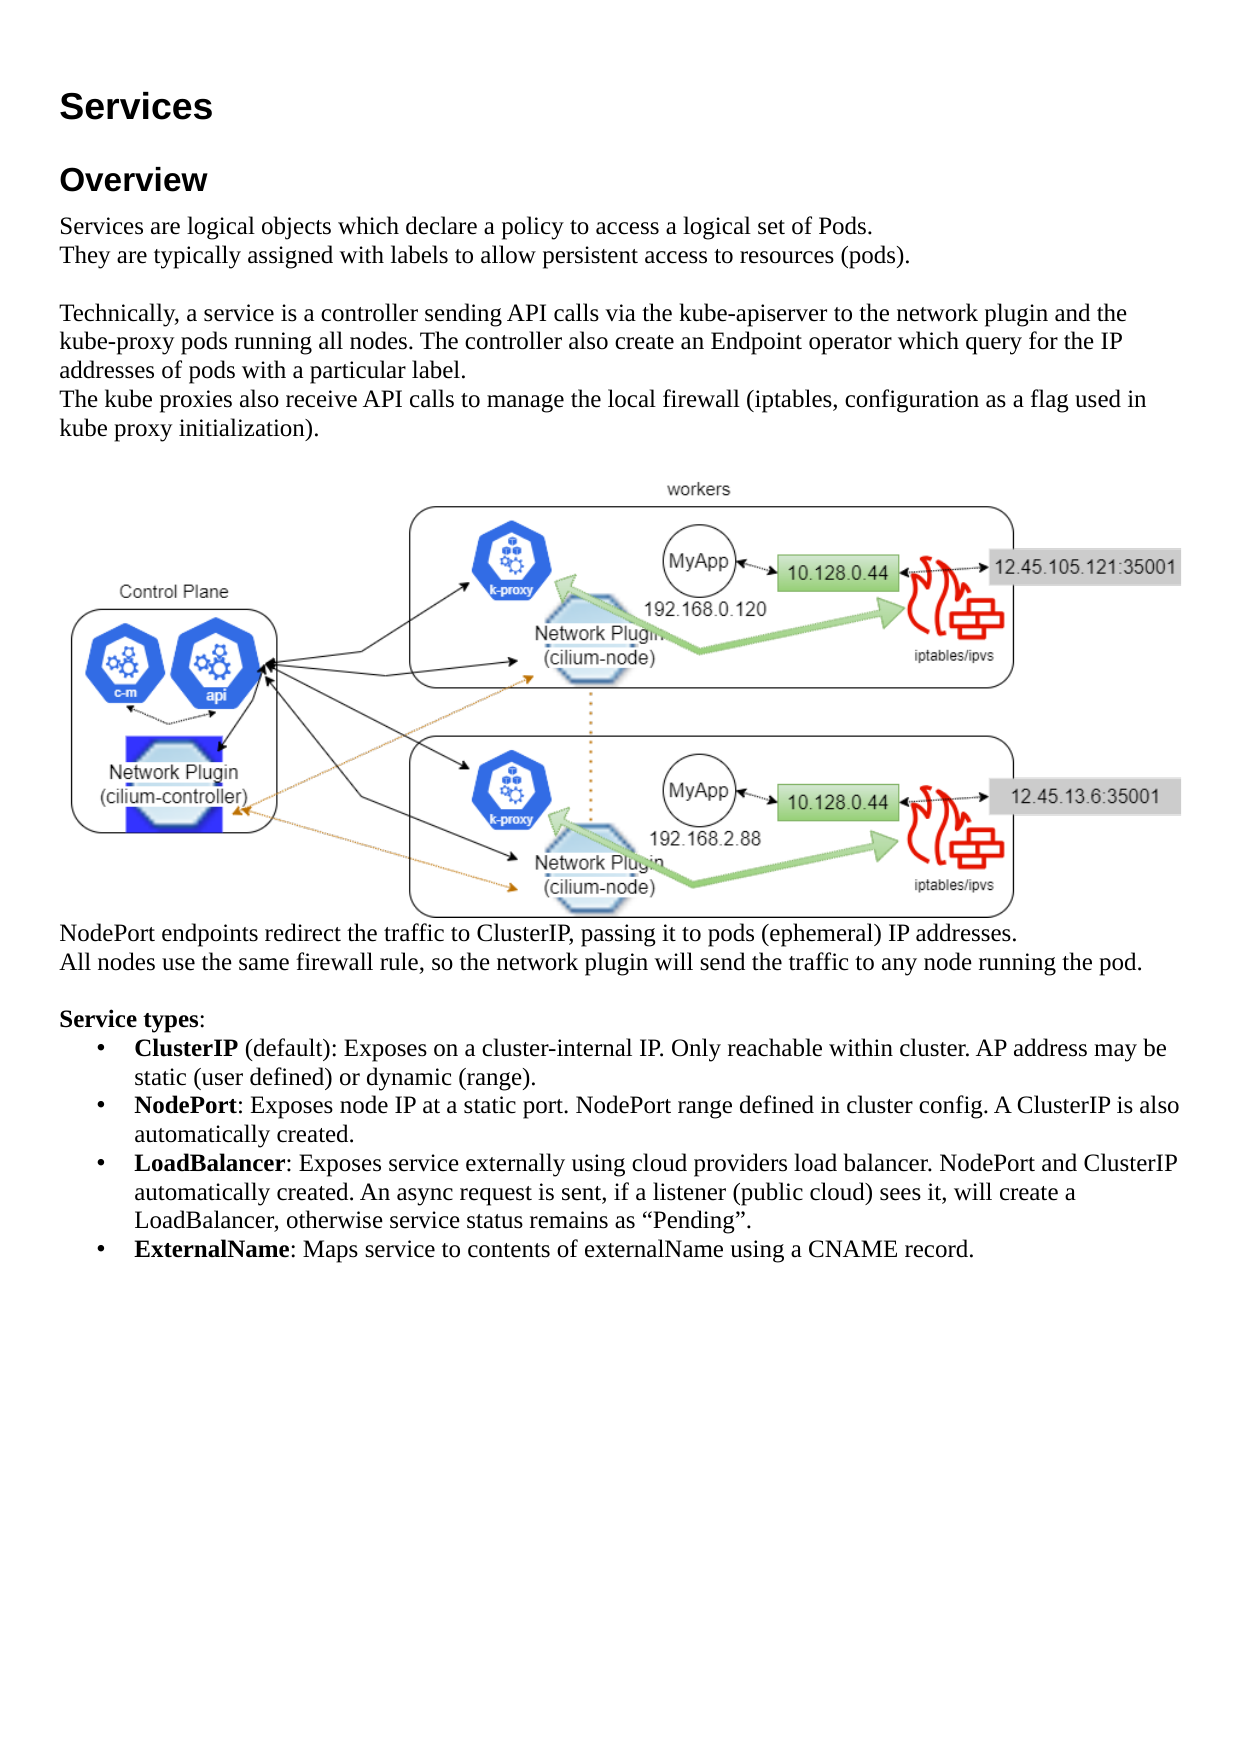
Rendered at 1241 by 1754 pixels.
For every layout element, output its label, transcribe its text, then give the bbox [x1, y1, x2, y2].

list ExternalName: Maps service to contents of externalName using a CNAME record. [97, 1234, 1181, 1263]
text NodePort endpoints redirect the traffic to ClusterIP, passing it to pods (ephemeral) IP addresses. All nodes use the same firewall rule, so the network plugin will send the traffic to any node running the pod. [59, 918, 1181, 975]
list NodePort: Exposes node IP at a static port. NodePort range defined in cluster config. A ClusterIP is also automatically created. [97, 1090, 1181, 1148]
text Service types: [59, 1004, 1181, 1033]
list LoadBalancer: Exposes service externally using cloud providers load balancer. NodePort and ClusterIP automatically created. An async request is sent, if a listener (public cloud) sees it, will create a LoadBalancer, otherwise service status remains as “Pending”. [97, 1148, 1181, 1234]
subtitle Services [59, 84, 1181, 127]
text Services are logical objects which declare a policy to access a logical set of Pods. [59, 211, 1181, 240]
subtitle Overview [59, 161, 1181, 199]
list ClusterIP (default): Exposes on a cluster-internal IP. Only reachable within cluster. AP address may be static (user defined) or dynamic (range). [97, 1033, 1181, 1090]
text Technically, a service is a controller sending API calls via the kube-apiserver to the network plugin and the kube-proxy pods running all nodes. The controller also create an Endpoint operator which query for the IP addresses of pods with a particular label. [59, 298, 1181, 384]
text They are typically assigned with labels to allow persistent access to resources (pods). [59, 240, 1181, 269]
text The kube proxies also receive API calls to manage the local firewall (iptables, configuration as a flag used in kube proxy initialization). [59, 384, 1181, 441]
picture [59, 470, 1182, 918]
